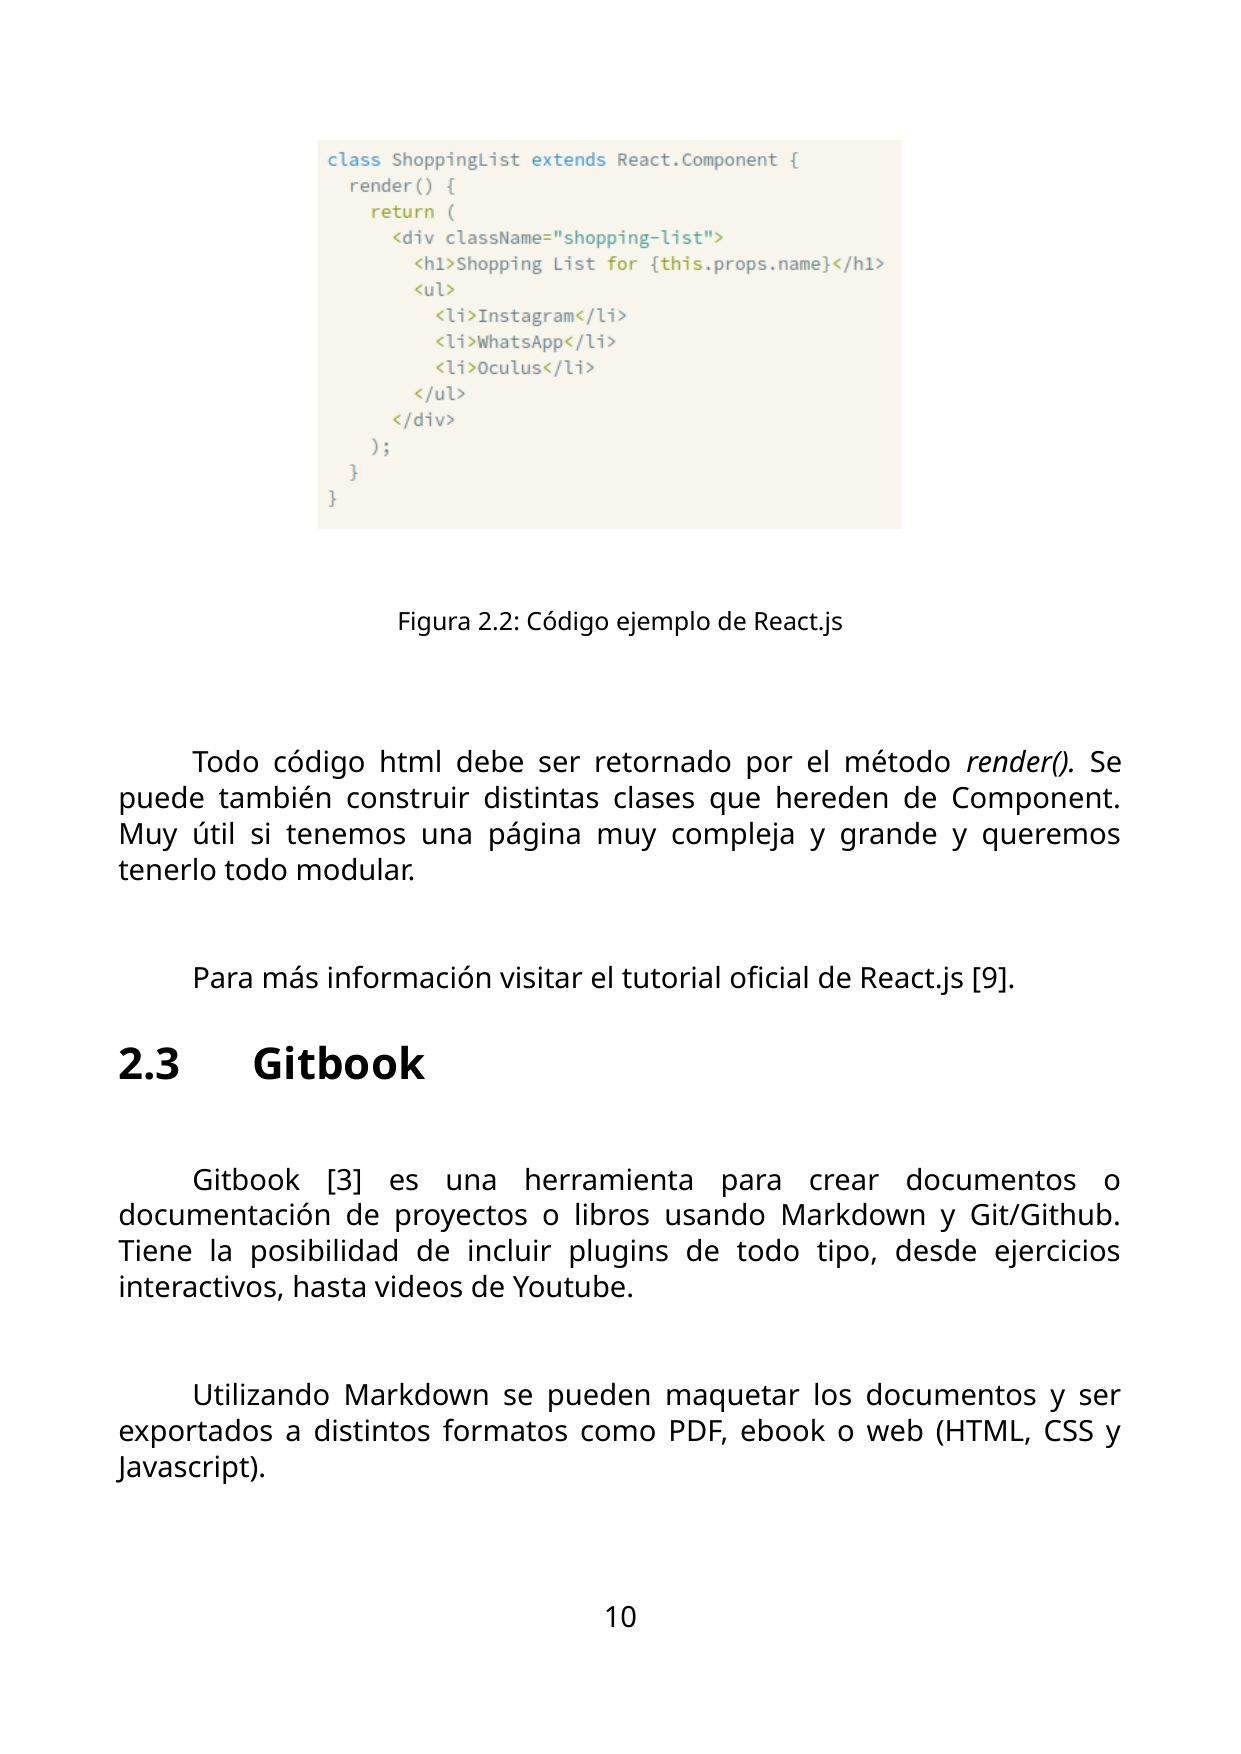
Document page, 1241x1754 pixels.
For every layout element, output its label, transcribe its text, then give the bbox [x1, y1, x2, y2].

text Todo código html debe ser retornado por el método render(). Se puede también construir distintas clases que hereden de Component. Muy útil si tenemos una página muy compleja y grande y queremos tenerlo todo modular. [118, 742, 1122, 889]
picture [317, 140, 902, 529]
text Utilizando Markdown se pueden maquetar los documentos y ser exportados a distintos formatos como PDF, ebook o web (HTML, CSS y Javascript). [118, 1375, 1122, 1486]
subtitle Gitbook [118, 1033, 1122, 1092]
text Para más información visitar el tutorial oficial de React.js [9]. [118, 957, 1122, 997]
text Figura 2.2: Código ejemplo de React.js [103, 603, 1137, 637]
text Gitbook [3] es una herramienta para crear documentos o documentación de proyectos o libros usando Markdown y Git/Github. Tiene la posibilidad de incluir plugins de todo tipo, desde ejercicios interactivos, hasta videos de Youtube. [118, 1159, 1122, 1306]
